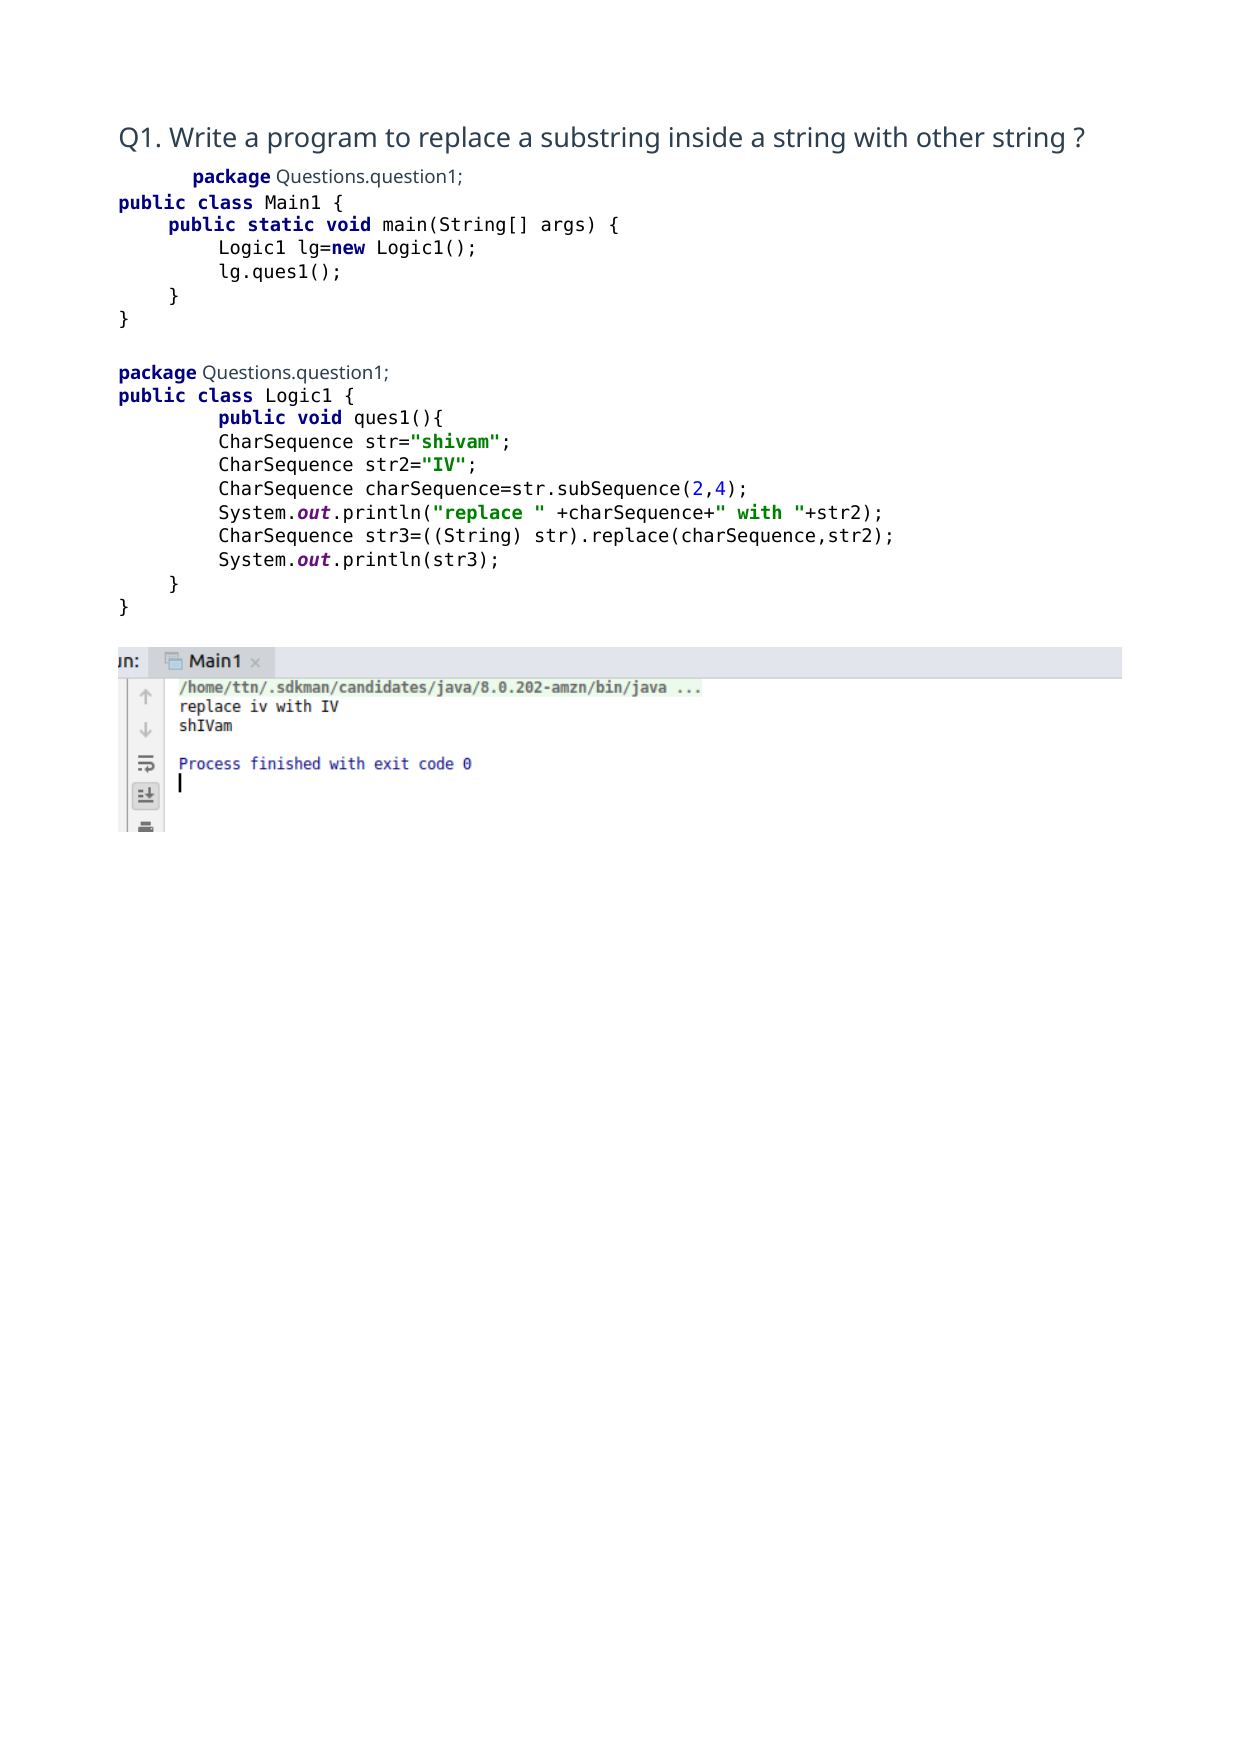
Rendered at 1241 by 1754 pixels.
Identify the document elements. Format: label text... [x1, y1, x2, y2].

text } [118, 285, 1122, 308]
text CharSequence charSequence=str.subSequence(2,4); [118, 478, 1122, 502]
text CharSequence str="shivam"; [118, 431, 1122, 454]
text Logic1 lg=new Logic1(); [118, 237, 1122, 261]
text package Questions.question1; [118, 360, 1122, 385]
text package Questions.question1; [118, 155, 1122, 192]
picture [118, 647, 1123, 832]
text } [118, 308, 1122, 330]
text } [118, 573, 1122, 596]
text System.out.println("replace " +charSequence+" with "+str2); [118, 502, 1122, 525]
text CharSequence str3=((String) str).replace(charSequence,str2); [118, 525, 1122, 549]
text CharSequence str2="IV"; [118, 454, 1122, 478]
text lg.ques1(); [118, 261, 1122, 285]
text System.out.println(str3); [118, 549, 1122, 573]
text Q1. Write a program to replace a substring inside a string with other string ? [118, 118, 1122, 155]
text public class Logic1 { [118, 385, 1122, 407]
text public void ques1(){ [118, 407, 1122, 431]
text public static void main(String[] args) { [118, 214, 1122, 237]
text public class Main1 { [118, 192, 1122, 214]
text } [118, 596, 1122, 618]
